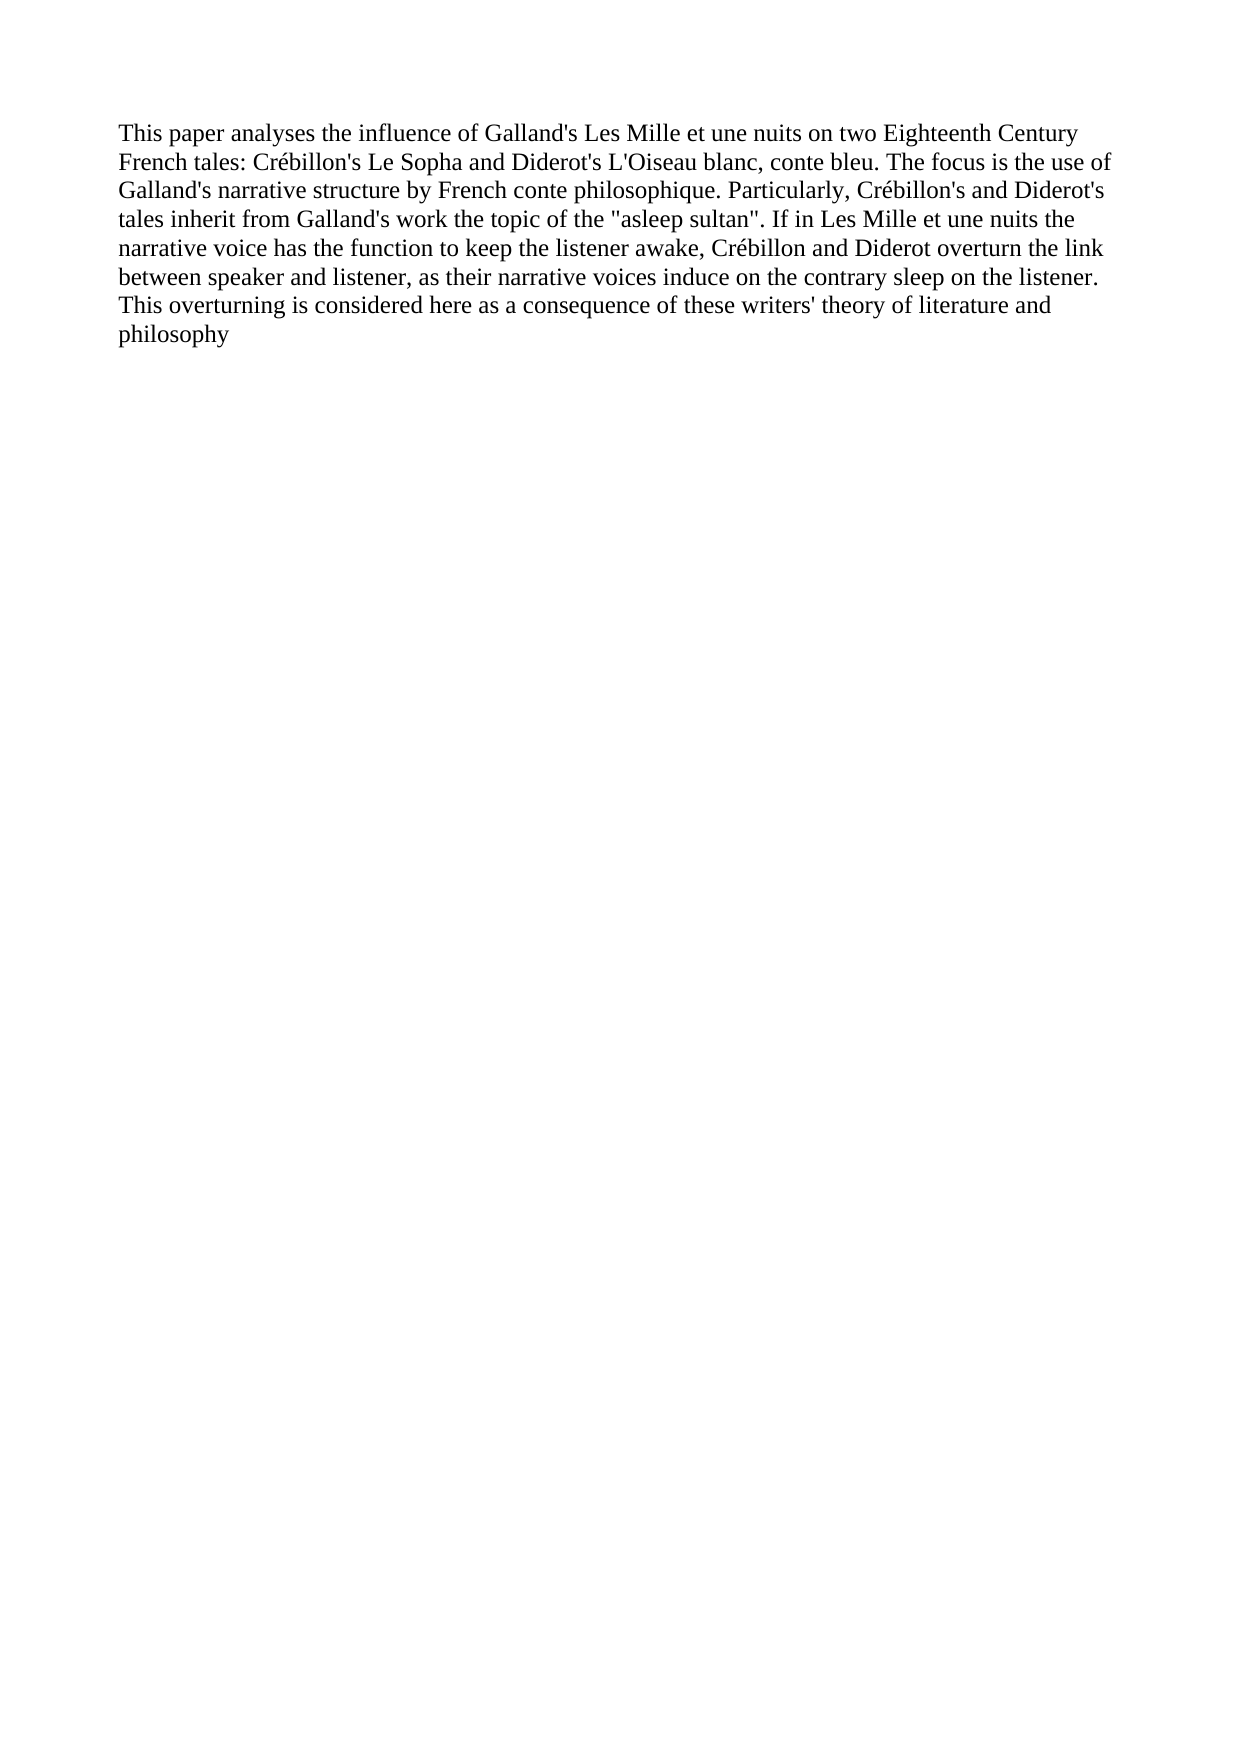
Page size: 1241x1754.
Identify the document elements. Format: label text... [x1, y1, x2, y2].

text This paper analyses the influence of Galland's Les Mille et une nuits on two Eighteenth Century French tales: Crébillon's Le Sopha and Diderot's L'Oiseau blanc, conte bleu. The focus is the use of Galland's narrative structure by French conte philosophique. Particularly, Crébillon's and Diderot's tales inherit from Galland's work the topic of the "asleep sultan". If in Les Mille et une nuits the narrative voice has the function to keep the listener awake, Crébillon and Diderot overturn the link between speaker and listener, as their narrative voices induce on the contrary sleep on the listener. This overturning is considered here as a consequence of these writers' theory of literature and philosophy [118, 118, 1122, 348]
